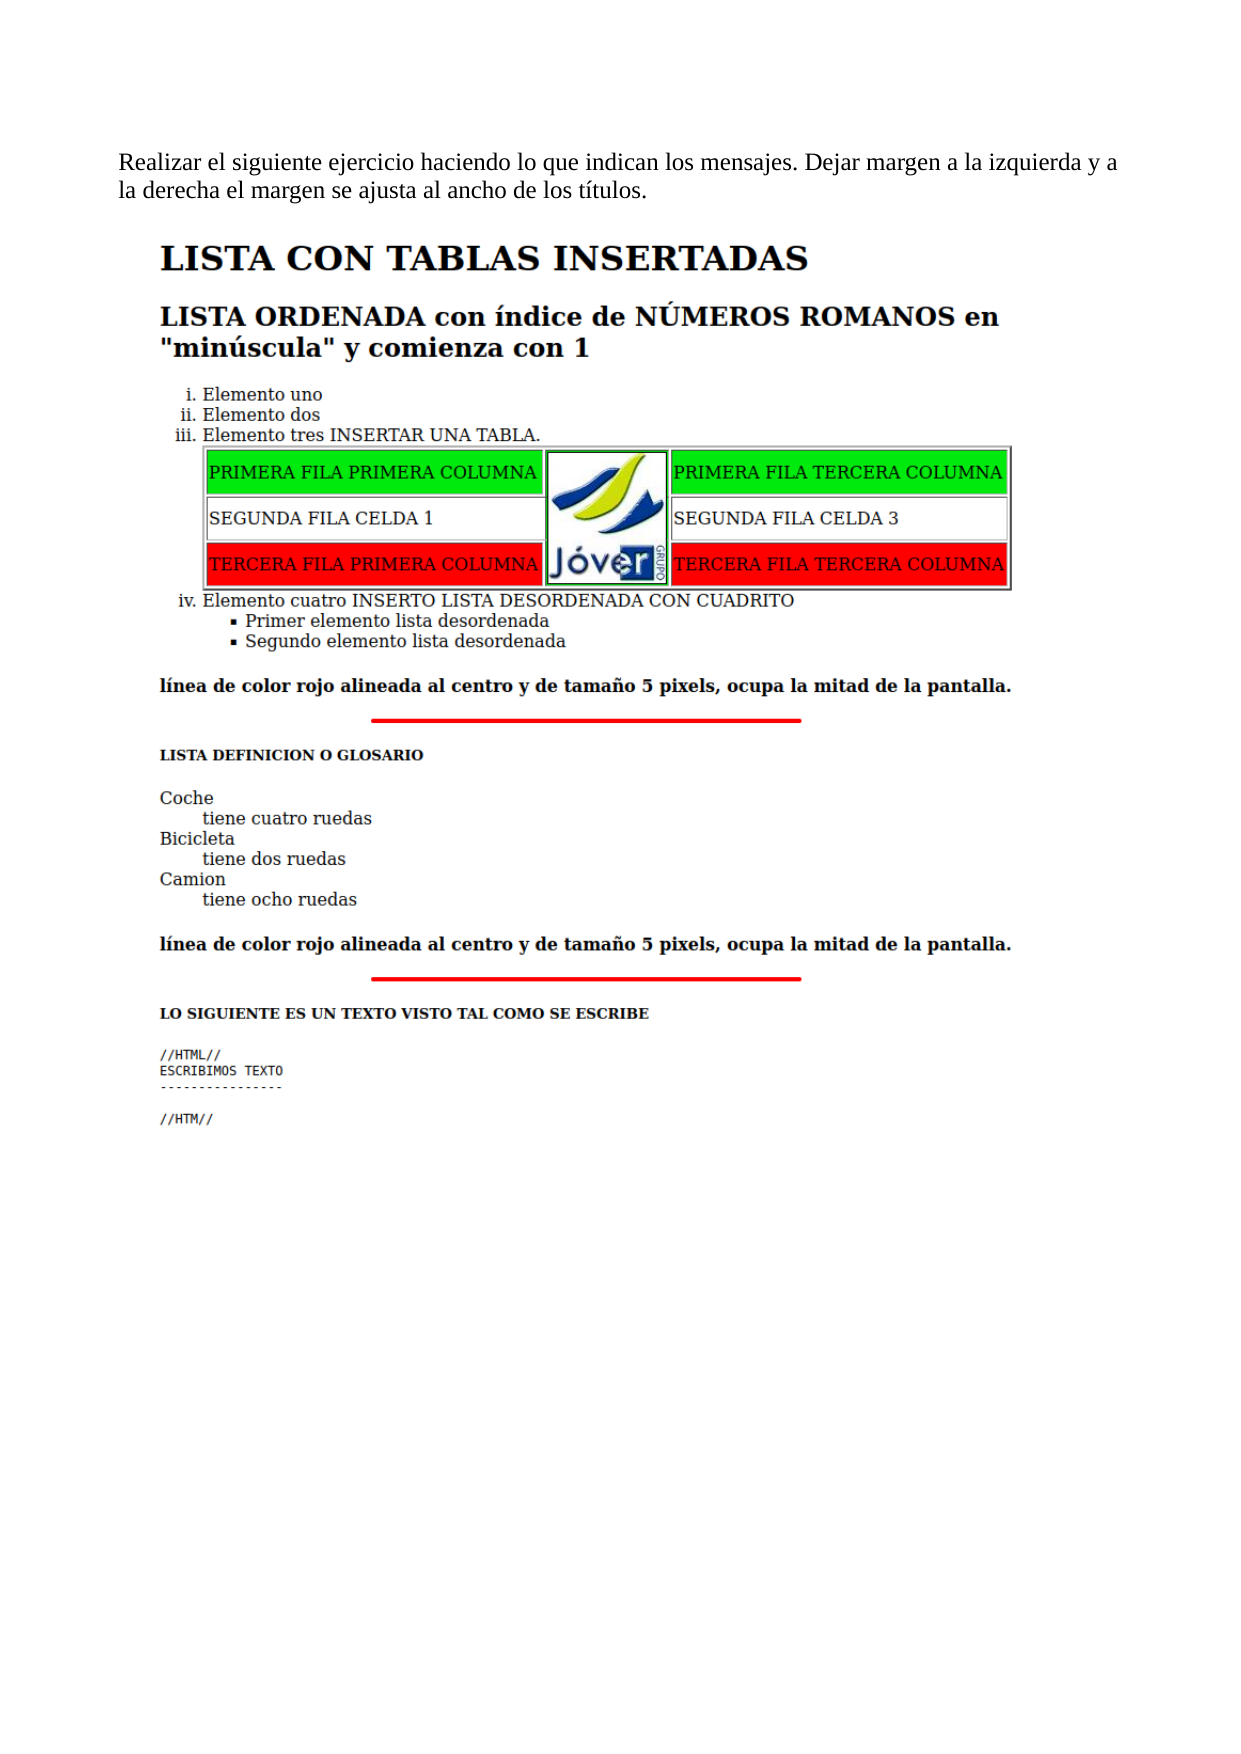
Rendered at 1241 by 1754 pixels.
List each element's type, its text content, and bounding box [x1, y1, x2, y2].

text Realizar el siguiente ejercicio haciendo lo que indican los mensajes. Dejar margen a la izquierda y a la derecha el margen se ajusta al ancho de los títulos. [118, 147, 1122, 204]
picture [118, 233, 1123, 1180]
